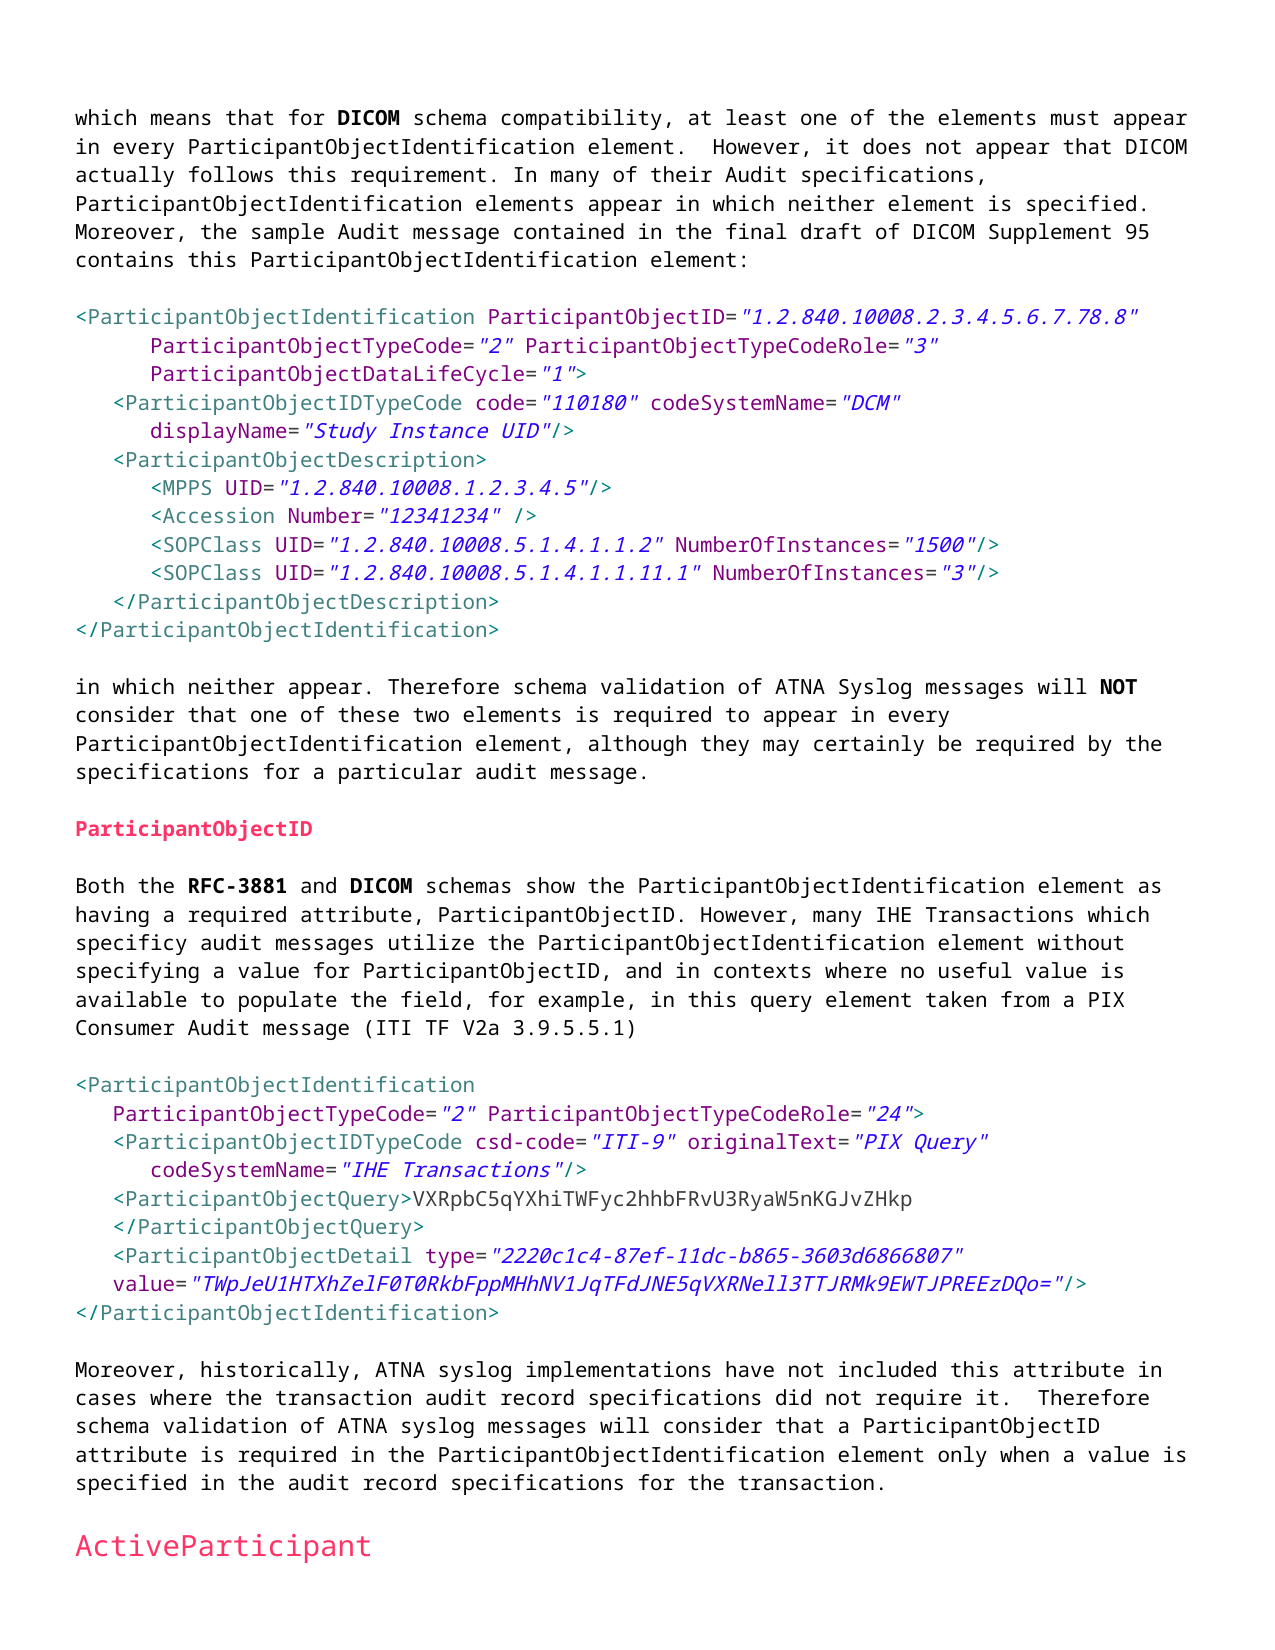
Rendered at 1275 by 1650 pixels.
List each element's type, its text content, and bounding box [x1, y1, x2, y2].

text Moreover, historically, ATNA syslog implementations have not included this attribute in cases where the transaction audit record specifications did not require it. Therefore schema validation of ATNA syslog messages will consider that a ParticipantObjectID attribute is required in the ParticipantObjectIdentification element only when a value is specified in the audit record specifications for the transaction. [75, 1355, 1200, 1497]
text Both the RFC-3881 and DICOM schemas show the ParticipantObjectIdentification element as having a required attribute, ParticipantObjectID. However, many IHE Transactions which specificy audit messages utilize the ParticipantObjectIdentification element without specifying a value for ParticipantObjectID, and in contexts where no useful value is available to populate the field, for example, in this query element taken from a PIX Consumer Audit message (ITI TF V2a 3.9.5.5.1) [75, 871, 1200, 1042]
text <SOPClass UID="1.2.840.10008.5.1.4.1.1.2" NumberOfInstances="1500"/> [75, 530, 1200, 558]
text in which neither appear. Therefore schema validation of ATNA Syslog messages will NOT consider that one of these two elements is required to appear in every ParticipantObjectIdentification element, although they may certainly be required by the specifications for a particular audit message. [75, 672, 1200, 786]
text ParticipantObjectID [75, 814, 1200, 843]
text </ParticipantObjectIdentification> [75, 1298, 1200, 1326]
text <ParticipantObjectIdentification [75, 1070, 1200, 1099]
text ParticipantObjectTypeCode="2" ParticipantObjectTypeCodeRole="24"> [75, 1099, 1200, 1127]
text <SOPClass UID="1.2.840.10008.5.1.4.1.1.11.1" NumberOfInstances="3"/> [75, 558, 1200, 587]
text <ParticipantObjectQuery>VXRpbC5qYXhiTWFyc2hhbFRvU3RyaW5nKGJvZHkp [75, 1184, 1200, 1212]
text displayName="Study Instance UID"/> [75, 416, 1200, 445]
text <ParticipantObjectDescription> [75, 445, 1200, 473]
text <ParticipantObjectIDTypeCode csd-code="ITI-9" originalText="PIX Query" codeSystemName="IHE Transactions"/> [75, 1127, 1200, 1184]
text <ParticipantObjectDetail type="2220c1c4-87ef-11dc-b865-3603d6866807" value="TWpJeU1HTXhZelF0T0RkbFppMHhNV1JqTFdJNE5qVXRNell3TTJRMk9EWTJPREEzDQo="/> [75, 1241, 1200, 1298]
text which means that for DICOM schema compatibility, at least one of the elements must appear in every ParticipantObjectIdentification element. However, it does not appear that DICOM actually follows this requirement. In many of their Audit specifications, ParticipantObjectIdentification elements appear in which neither element is specified. Moreover, the sample Audit message contained in the final draft of DICOM Supplement 95 contains this ParticipantObjectIdentification element: [75, 103, 1200, 274]
text <ParticipantObjectIdentification ParticipantObjectID="1.2.840.10008.2.3.4.5.6.7.78.8" [75, 302, 1200, 331]
text <Accession Number="12341234" /> [75, 502, 1200, 530]
text ParticipantObjectDataLifeCycle="1"> [75, 359, 1200, 388]
text </ParticipantObjectIdentification> [75, 615, 1200, 644]
text ParticipantObjectTypeCode="2" ParticipantObjectTypeCodeRole="3" [75, 331, 1200, 359]
text <MPPS UID="1.2.840.10008.1.2.3.4.5"/> [75, 473, 1200, 502]
text <ParticipantObjectIDTypeCode code="110180" codeSystemName="DCM" [75, 388, 1200, 416]
text </ParticipantObjectDescription> [75, 587, 1200, 615]
text ActiveParticipant [75, 1525, 1200, 1565]
text </ParticipantObjectQuery> [75, 1212, 1200, 1241]
